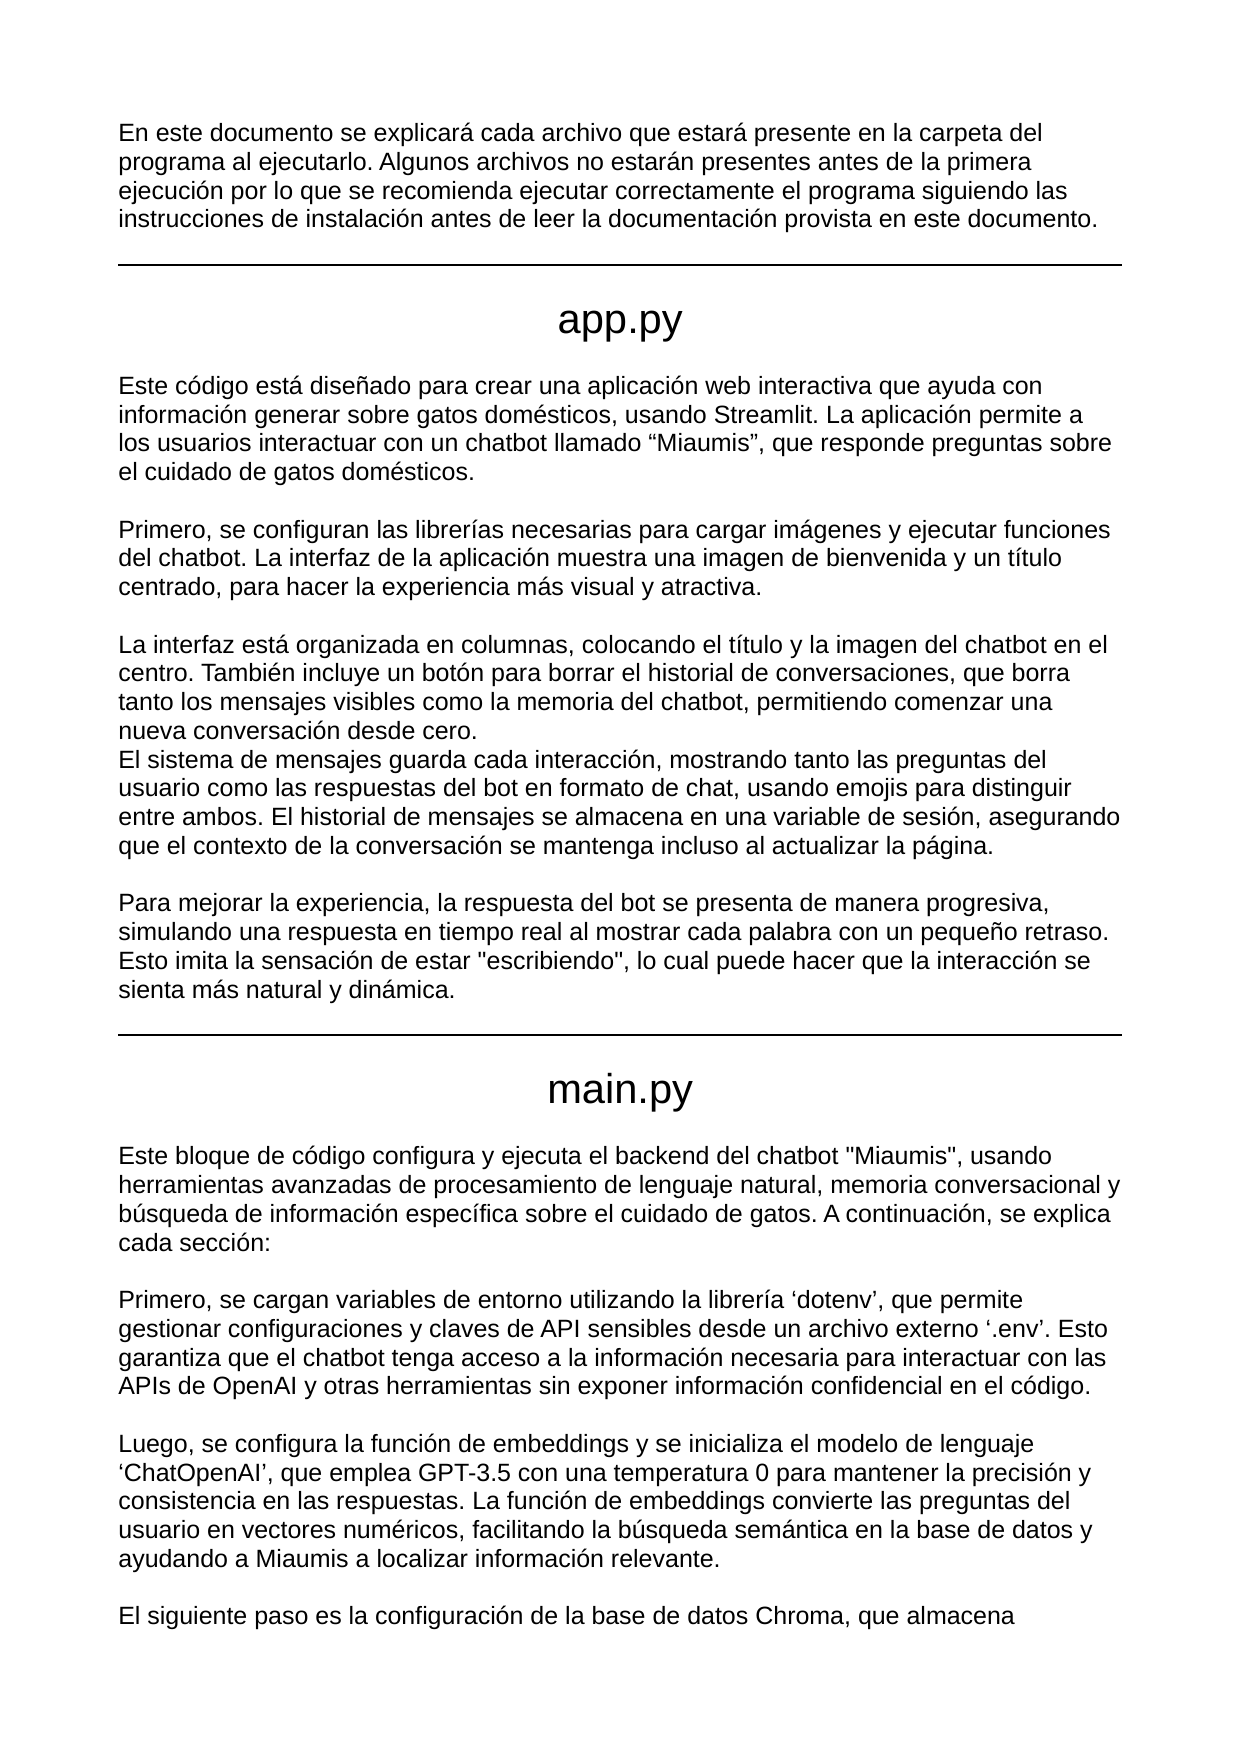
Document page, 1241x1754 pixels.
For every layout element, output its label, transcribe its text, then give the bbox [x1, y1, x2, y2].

text Luego, se configura la función de embeddings y se inicializa el modelo de lenguaje ‘ChatOpenAI’, que emplea GPT-3.5 con una temperatura 0 para mantener la precisión y consistencia en las respuestas. La función de embeddings convierte las preguntas del usuario en vectores numéricos, facilitando la búsqueda semántica en la base de datos y ayudando a Miaumis a localizar información relevante. [118, 1429, 1122, 1572]
text El sistema de mensajes guarda cada interacción, mostrando tanto las preguntas del usuario como las respuestas del bot en formato de chat, usando emojis para distinguir entre ambos. El historial de mensajes se almacena en una variable de sesión, asegurando que el contexto de la conversación se mantenga incluso al actualizar la página. [118, 745, 1122, 860]
text app.py [118, 294, 1122, 342]
text Este código está diseñado para crear una aplicación web interactiva que ayuda con información generar sobre gatos domésticos, usando Streamlit. La aplicación permite a los usuarios interactuar con un chatbot llamado “Miaumis”, que responde preguntas sobre el cuidado de gatos domésticos. [118, 371, 1122, 486]
text En este documento se explicará cada archivo que estará presente en la carpeta del programa al ejecutarlo. Algunos archivos no estarán presentes antes de la primera ejecución por lo que se recomienda ejecutar correctamente el programa siguiendo las instrucciones de instalación antes de leer la documentación provista en este documento. [118, 118, 1122, 233]
text main.py [118, 1064, 1122, 1112]
text Primero, se configuran las librerías necesarias para cargar imágenes y ejecutar funciones del chatbot. La interfaz de la aplicación muestra una imagen de bienvenida y un título centrado, para hacer la experiencia más visual y atractiva. [118, 515, 1122, 601]
text Primero, se cargan variables de entorno utilizando la librería ‘dotenv’, que permite gestionar configuraciones y claves de API sensibles desde un archivo externo ‘.env’. Esto garantiza que el chatbot tenga acceso a la información necesaria para interactuar con las APIs de OpenAI y otras herramientas sin exponer información confidencial en el código. [118, 1285, 1122, 1400]
text La interfaz está organizada en columnas, colocando el título y la imagen del chatbot en el centro. También incluye un botón para borrar el historial de conversaciones, que borra tanto los mensajes visibles como la memoria del chatbot, permitiendo comenzar una nueva conversación desde cero. [118, 630, 1122, 745]
text Este bloque de código configura y ejecuta el backend del chatbot "Miaumis", usando herramientas avanzadas de procesamiento de lenguaje natural, memoria conversacional y búsqueda de información específica sobre el cuidado de gatos. A continuación, se explica cada sección: [118, 1141, 1122, 1256]
text El siguiente paso es la configuración de la base de datos Chroma, que almacena [118, 1601, 1122, 1630]
text Para mejorar la experiencia, la respuesta del bot se presenta de manera progresiva, simulando una respuesta en tiempo real al mostrar cada palabra con un pequeño retraso. Esto imita la sensación de estar "escribiendo", lo cual puede hacer que la interacción se sienta más natural y dinámica. [118, 888, 1122, 1003]
